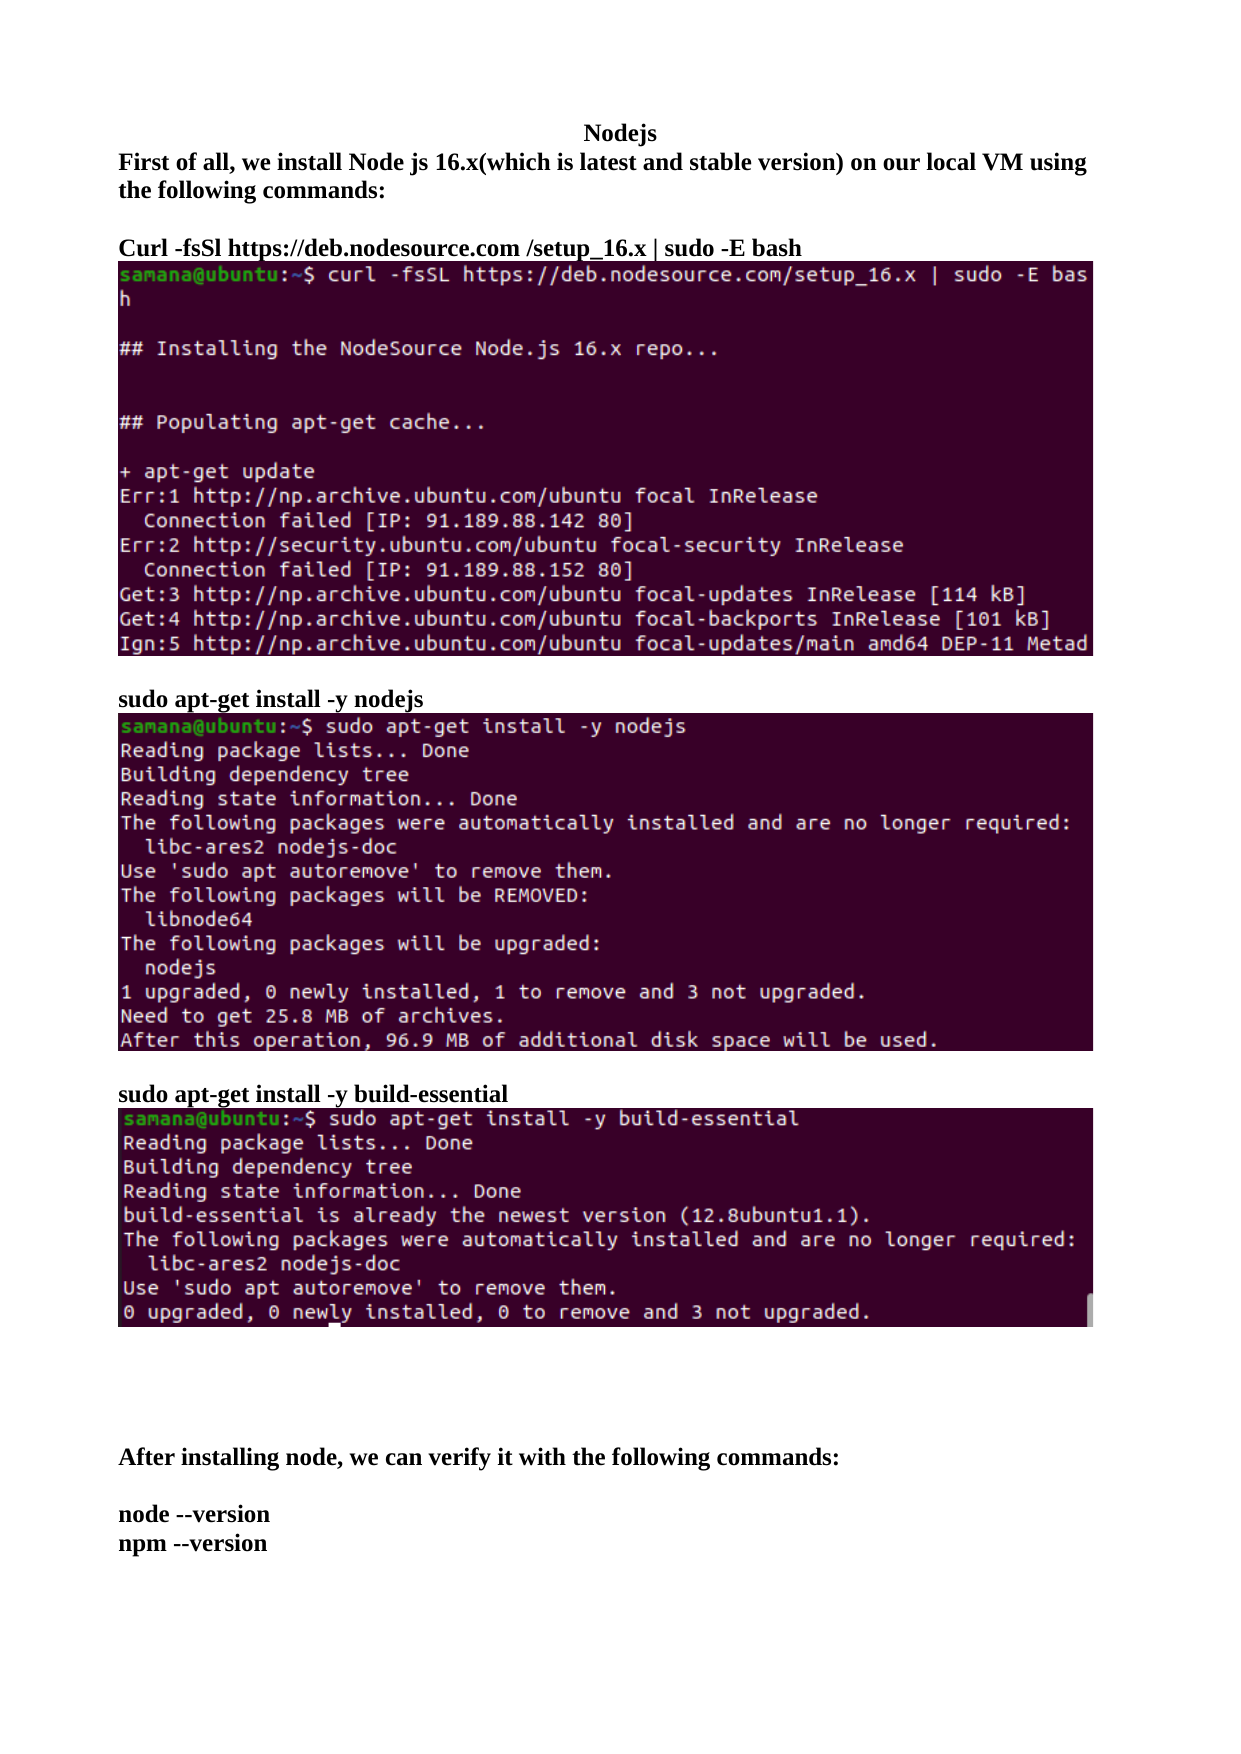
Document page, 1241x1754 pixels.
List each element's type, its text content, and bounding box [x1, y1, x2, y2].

text sudo apt-get install -y build-essential [118, 1079, 1122, 1108]
text Curl -fsSl https://deb.nodesource.com /setup_16.x | sudo -E bash [118, 233, 1122, 262]
text sudo apt-get install -y nodejs [118, 684, 1122, 713]
text First of all, we install Node js 16.x(which is latest and stable version) on our local VM using the following commands: [118, 147, 1122, 204]
text npm --version [118, 1528, 1122, 1557]
picture [118, 261, 1094, 656]
text Nodejs [118, 118, 1122, 147]
picture [118, 1108, 1094, 1327]
picture [118, 713, 1094, 1051]
text node --version [118, 1499, 1122, 1528]
text After installing node, we can verify it with the following commands: [118, 1442, 1122, 1471]
